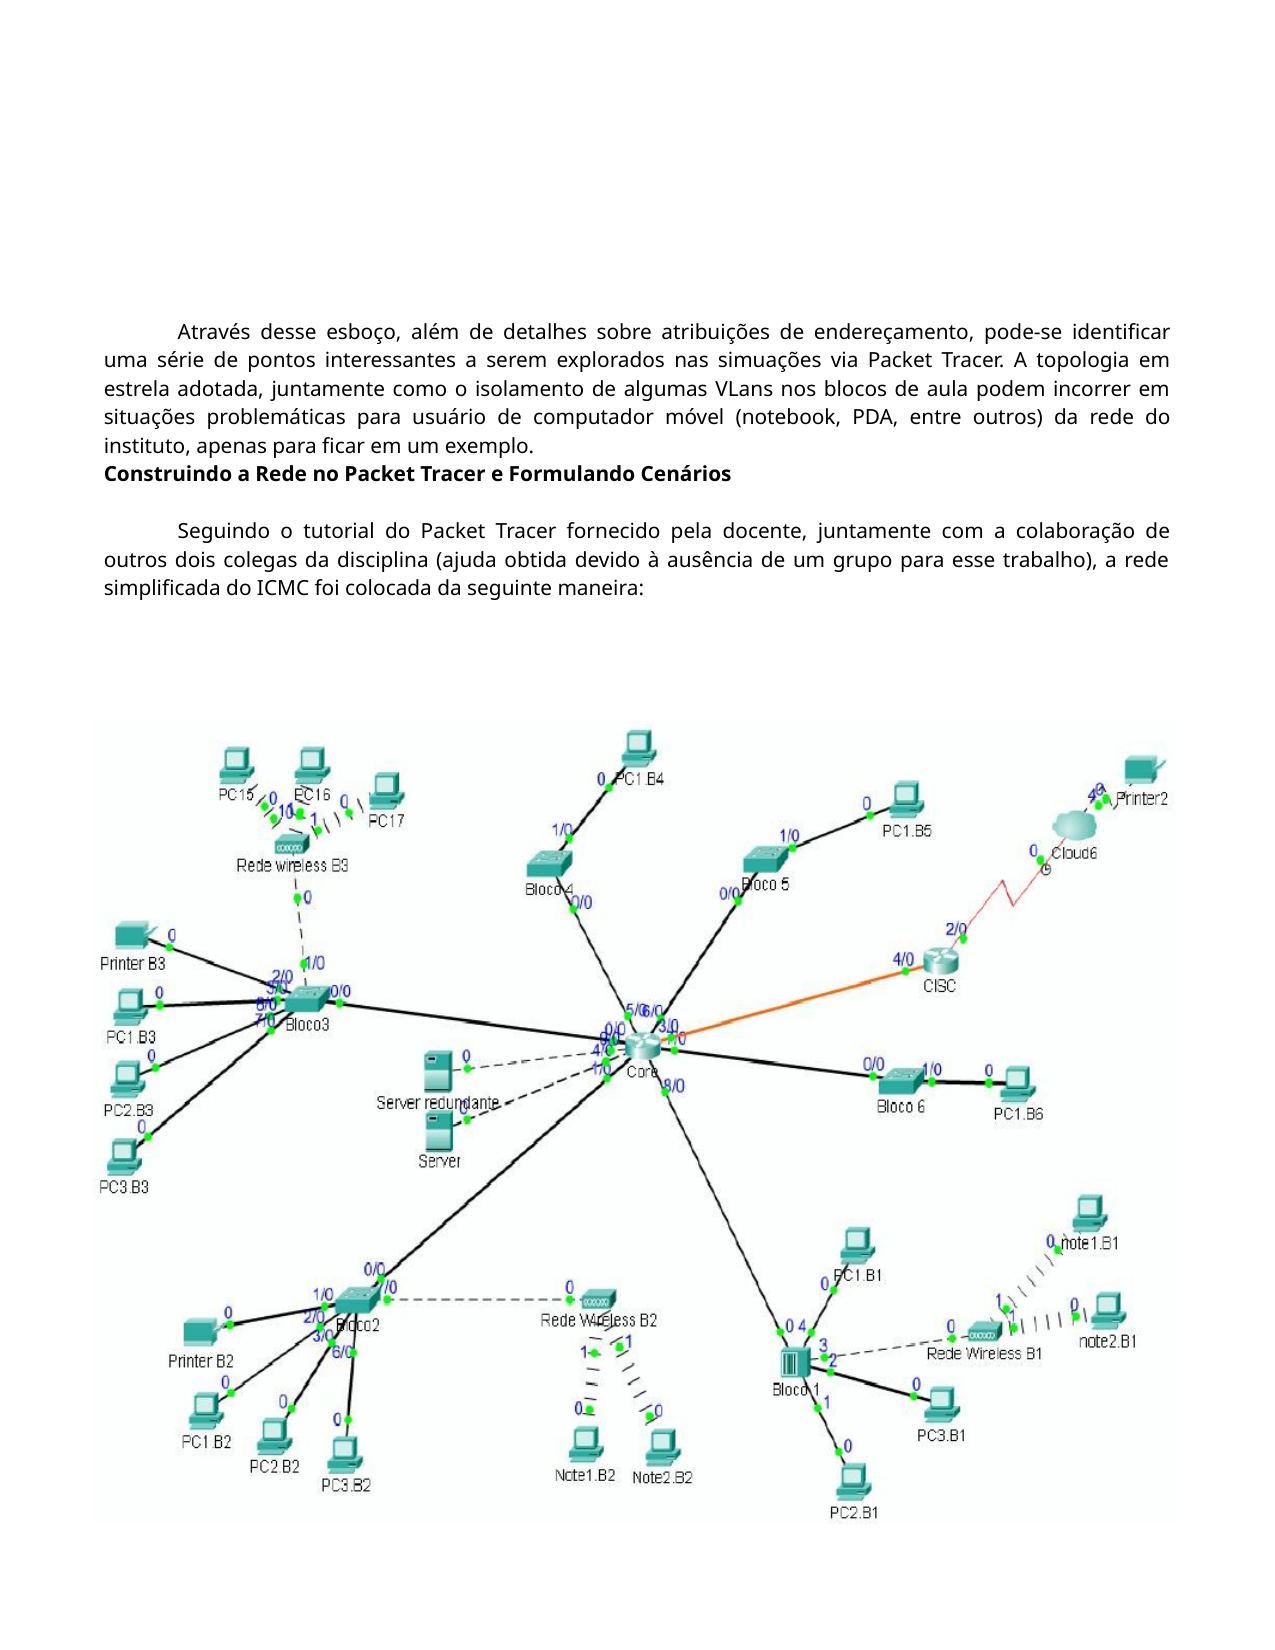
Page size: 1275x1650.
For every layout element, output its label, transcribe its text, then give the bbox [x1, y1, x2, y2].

picture [75, 667, 1184, 1564]
text Seguindo o tutorial do Packet Tracer fornecido pela docente, juntamente com a colaboração de outros dois colegas da disciplina (ajuda obtida devido à ausência de um grupo para esse trabalho), a rede simplificada do ICMC foi colocada da seguinte maneira: [103, 516, 1171, 602]
text Construindo a Rede no Packet Tracer e Formulando Cenários [103, 459, 1171, 488]
text Através desse esboço, além de detalhes sobre atribuições de endereçamento, pode-se identificar uma série de pontos interessantes a serem explorados nas simuações via Packet Tracer. A topologia em estrela adotada, juntamente como o isolamento de algumas VLans nos blocos de aula podem incorrer em situações problemáticas para usuário de computador móvel (notebook, PDA, entre outros) da rede do instituto, apenas para ficar em um exemplo. [103, 317, 1171, 459]
